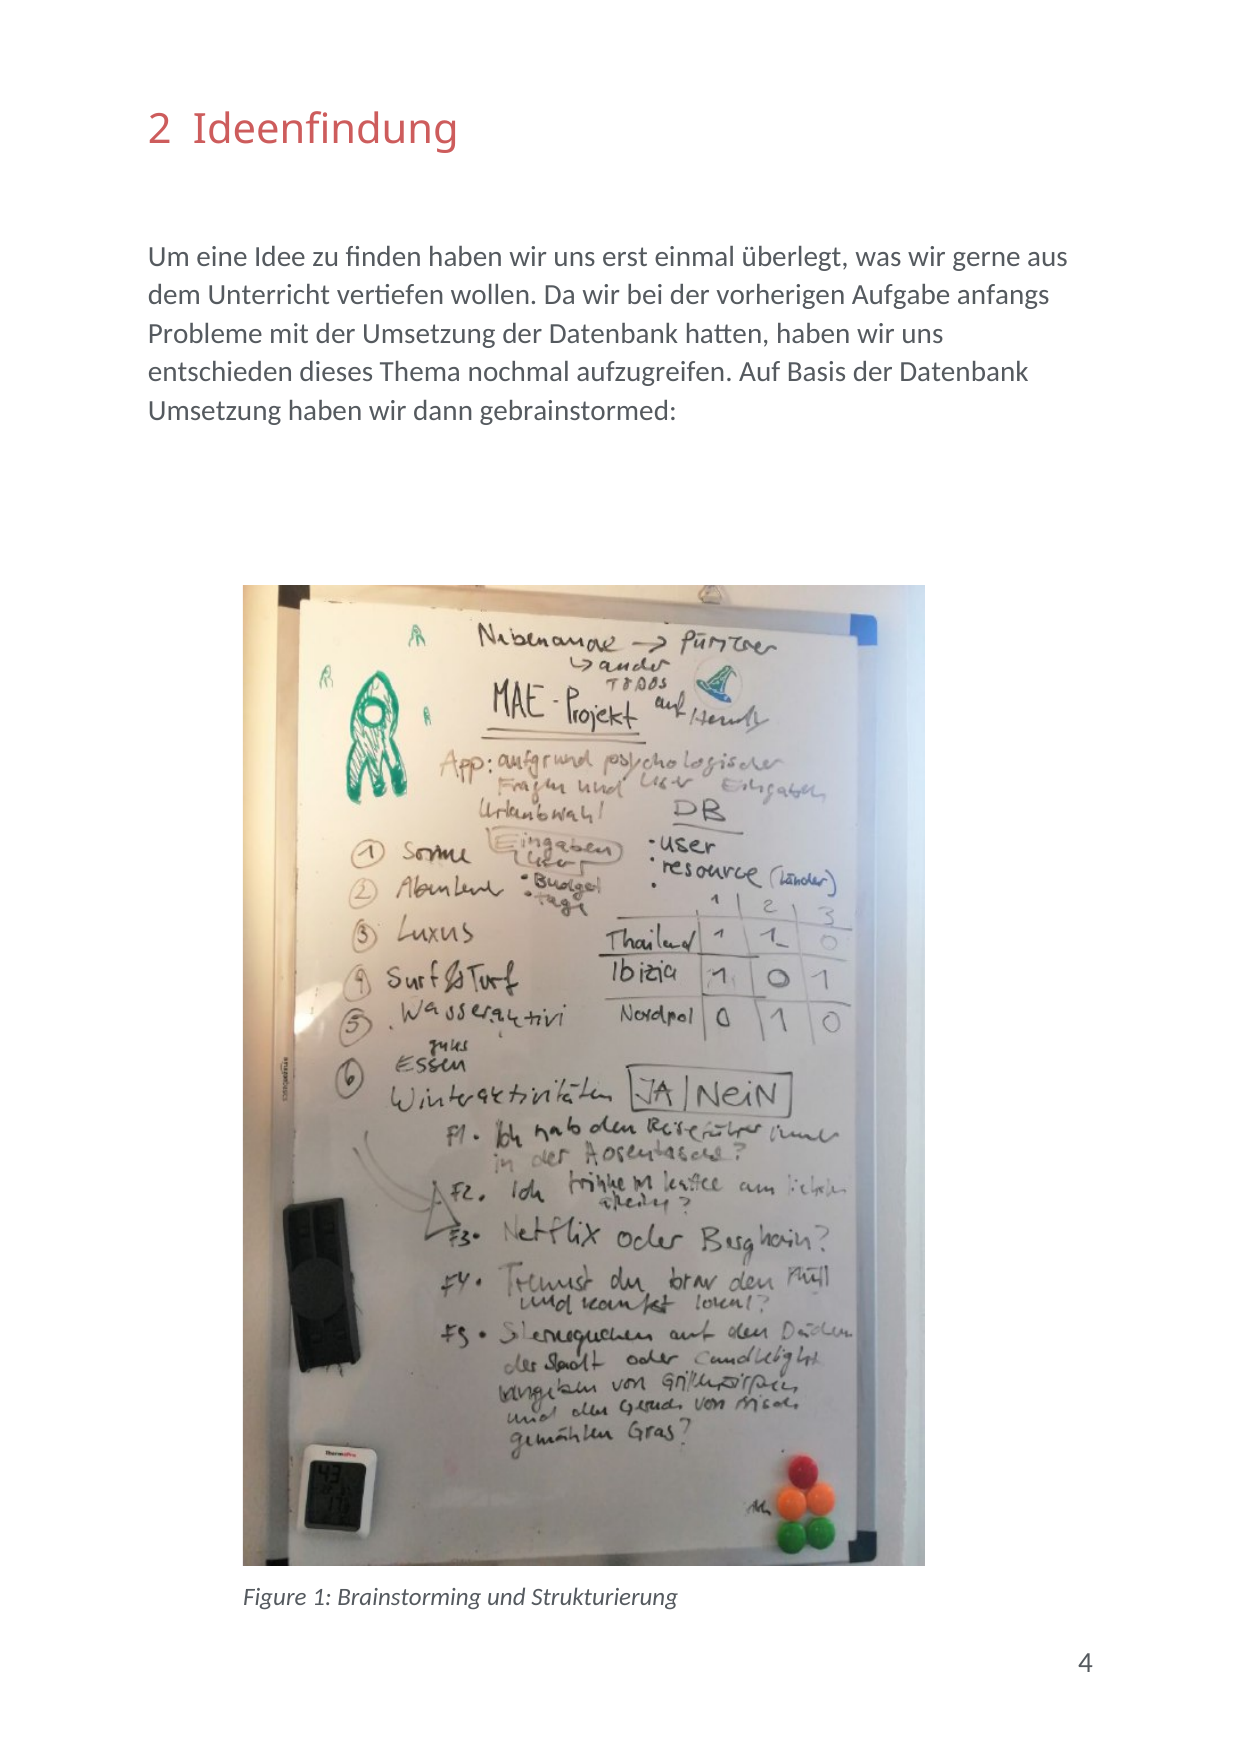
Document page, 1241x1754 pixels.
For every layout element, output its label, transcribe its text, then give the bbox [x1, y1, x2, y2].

text Um eine Idee zu finden haben wir uns erst einmal überlegt, was wir gerne aus dem Unterricht vertiefen wollen. Da wir bei der vorherigen Aufgabe anfangs Probleme mit der Umsetzung der Datenbank hatten, haben wir uns entschieden dieses Thema nochmal aufzugreifen. Auf Basis der Datenbank Umsetzung haben wir dann gebrainstormed: [148, 238, 1093, 427]
text Figure 1: Brainstorming und Strukturierung [243, 1566, 925, 1611]
subtitle Ideenfindung [148, 99, 1093, 156]
picture [242, 585, 925, 1566]
